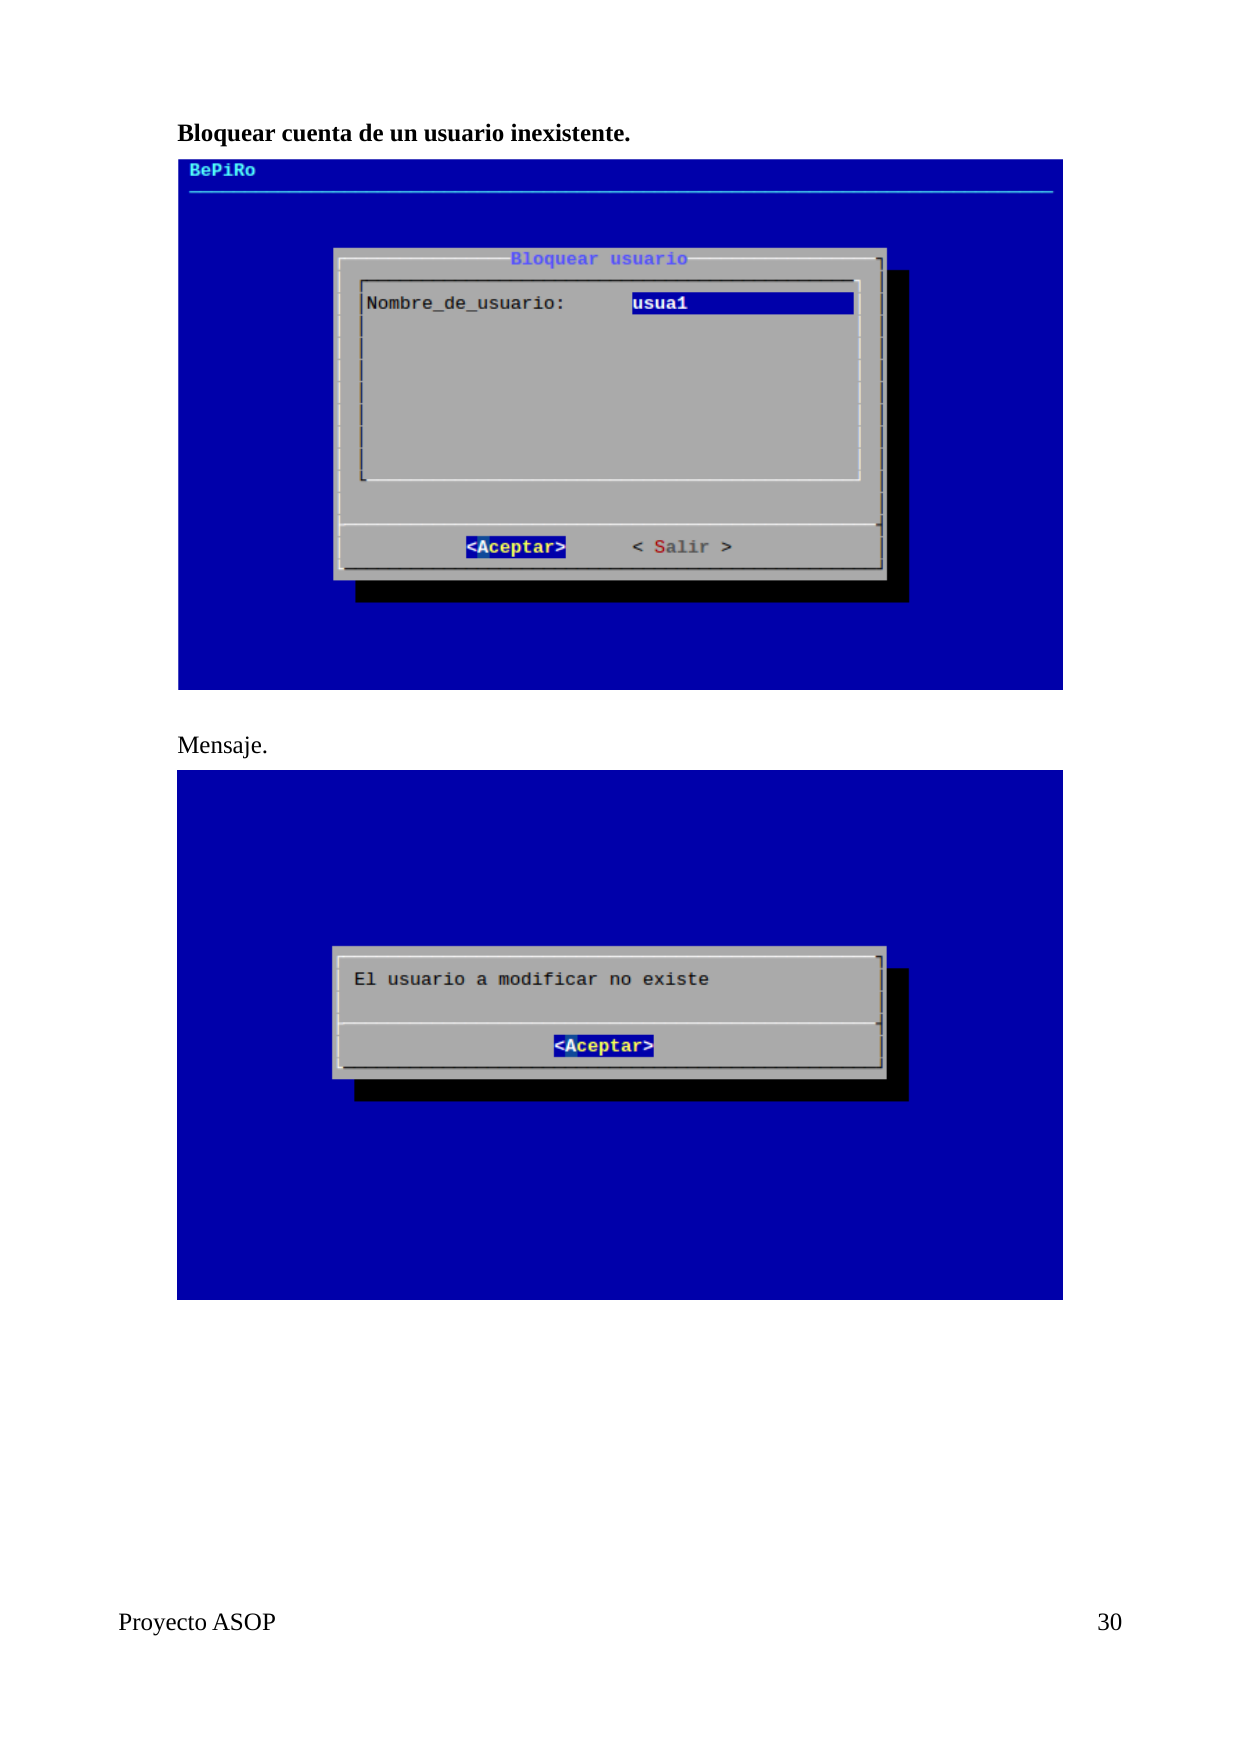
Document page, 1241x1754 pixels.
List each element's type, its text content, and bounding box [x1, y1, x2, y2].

text Mensaje. [148, 730, 1116, 759]
picture [177, 770, 1063, 1300]
text Bloquear cuenta de un usuario inexistente. [148, 118, 1116, 147]
picture [177, 158, 1063, 690]
